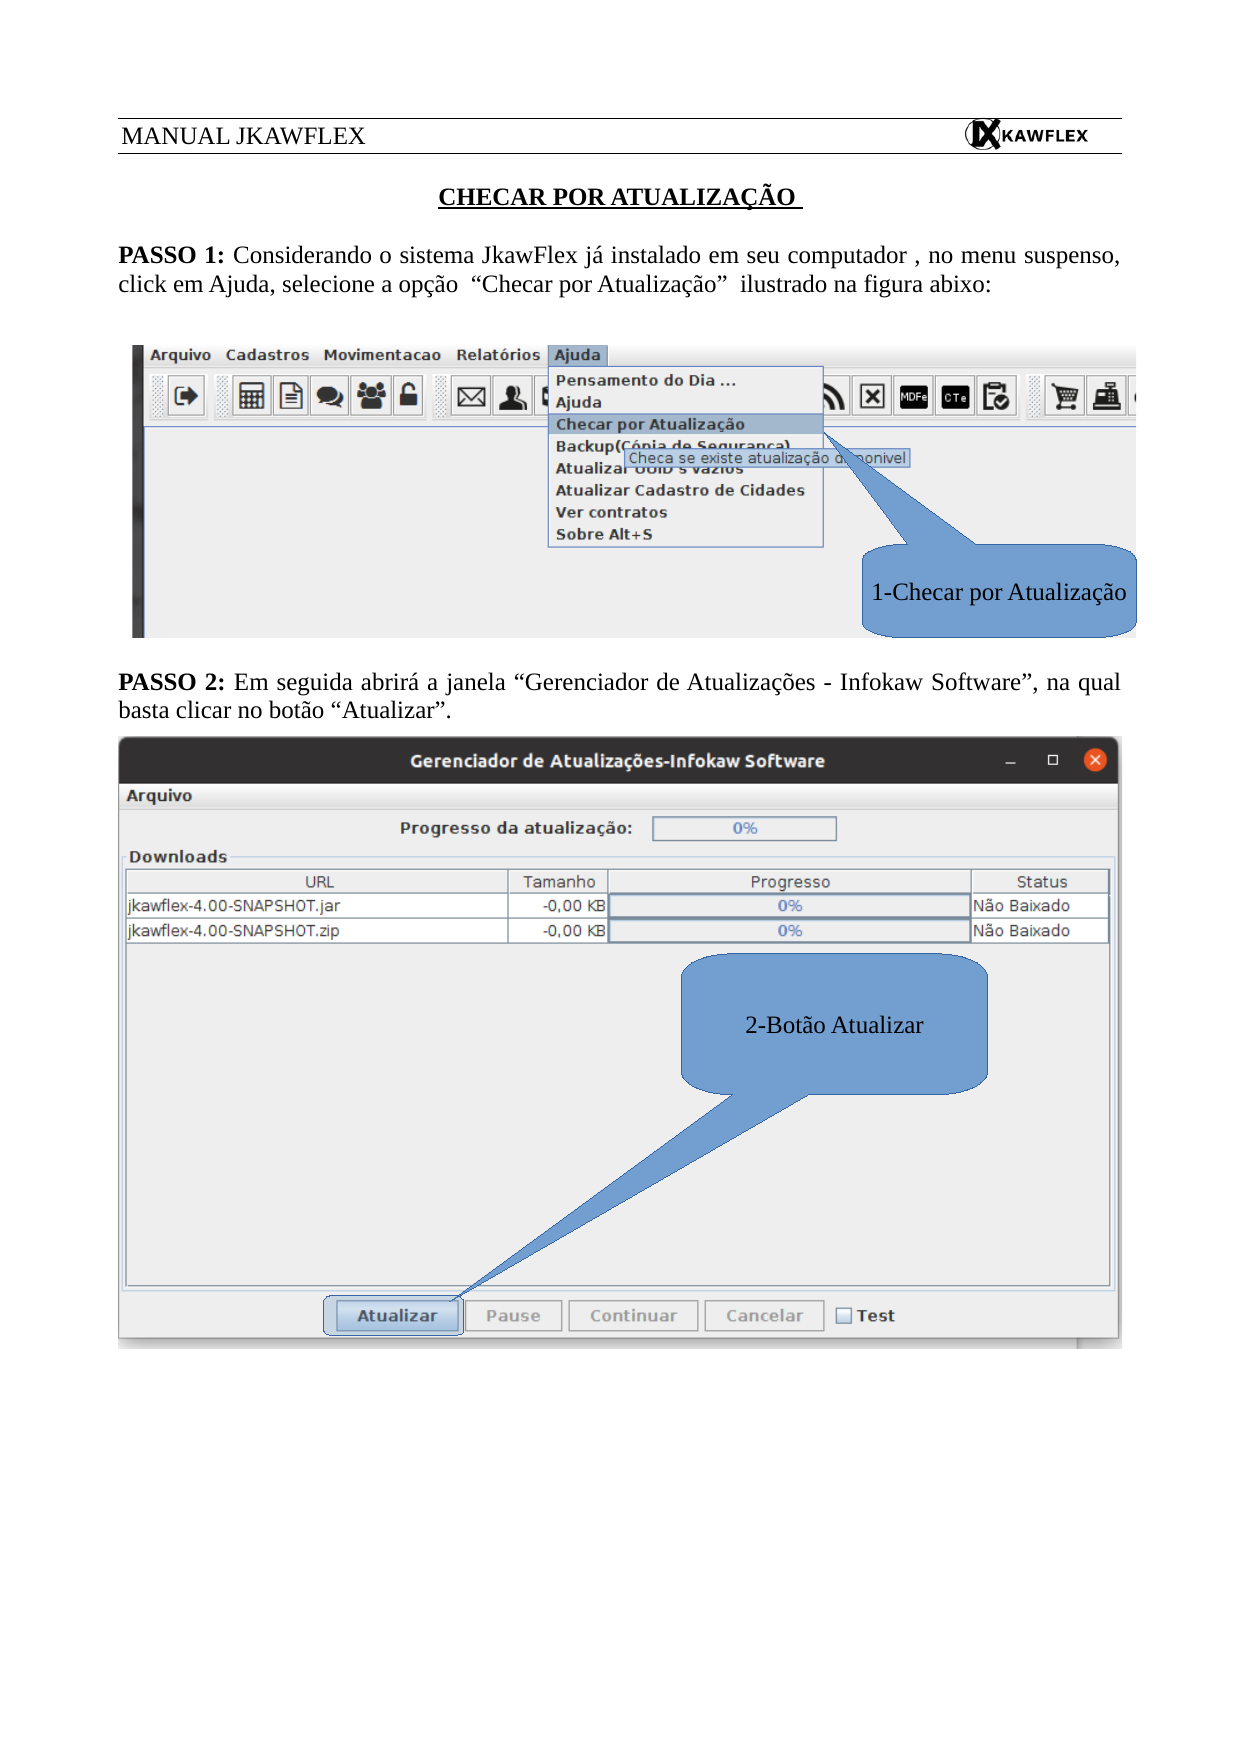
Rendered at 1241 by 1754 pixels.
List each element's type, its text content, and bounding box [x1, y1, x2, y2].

text PASSO 1: Considerando o sistema JkawFlex já instalado em seu computador , no menu suspenso, click em Ajuda, selecione a opção “Checar por Atualização” ilustrado na figura abixo: [118, 240, 1122, 297]
text CHECAR POR ATUALIZAÇÃO [118, 182, 1122, 211]
text PASSO 2: Em seguida abrirá a janela “Gerenciador de Atualizações - Infokaw Software”, na qual basta clicar no botão “Atualizar”. [118, 667, 1122, 724]
picture [957, 106, 1116, 176]
picture [118, 736, 1123, 1349]
picture [132, 345, 1137, 638]
picture [1106, 623, 1137, 638]
